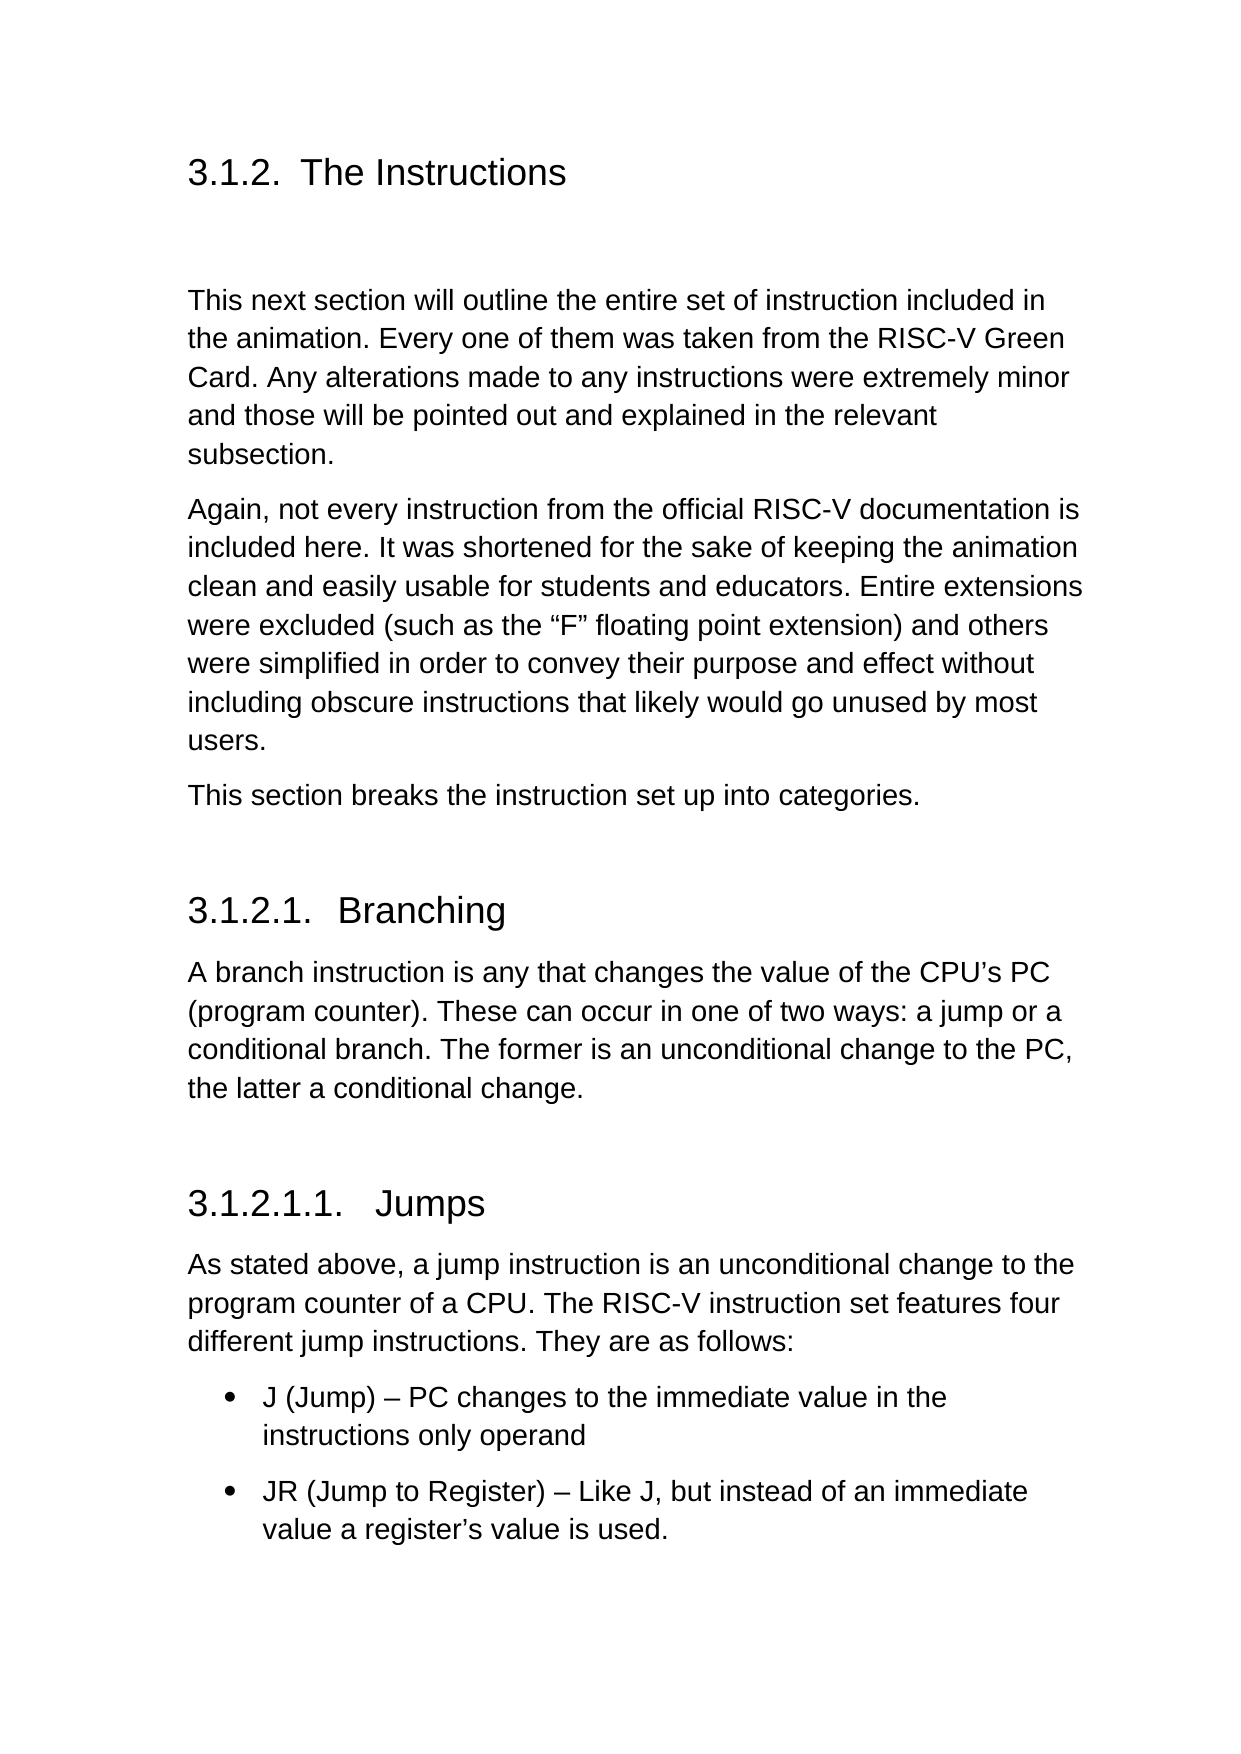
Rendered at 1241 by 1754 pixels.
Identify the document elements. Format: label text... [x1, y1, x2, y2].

list The Instructions [187, 150, 1090, 193]
text As stated above, a jump instruction is an unconditional change to the program counter of a CPU. The RISC-V instruction set features four different jump instructions. They are as follows: [187, 1247, 1090, 1358]
list Branching [187, 889, 1090, 932]
list JR (Jump to Register) – Like J, but instead of an immediate value a register’s value is used. [225, 1473, 1090, 1546]
list J (Jump) – PC changes to the immediate value in the instructions only operand [225, 1379, 1090, 1452]
text This next section will outline the entire set of instruction included in the animation. Every one of them was taken from the RISC-V Green Card. Any alterations made to any instructions were extremely minor and those will be pointed out and explained in the relevant subsection. [187, 282, 1090, 470]
text This section breaks the instruction set up into categories. [150, 778, 1090, 812]
list Jumps [187, 1181, 1090, 1224]
text Again, not every instruction from the official RISC-V documentation is included here. It was shortened for the sake of keeping the animation clean and easily usable for students and educators. Entire extensions were excluded (such as the “F” floating point extension) and others were simplified in order to convey their purpose and effect without including obscure instructions that likely would go unused by most users. [187, 492, 1090, 757]
text A branch instruction is any that changes the value of the CPU’s PC (program counter). These can occur in one of two ways: a jump or a conditional branch. The former is an unconditional change to the PC, the latter a conditional change. [187, 955, 1090, 1104]
